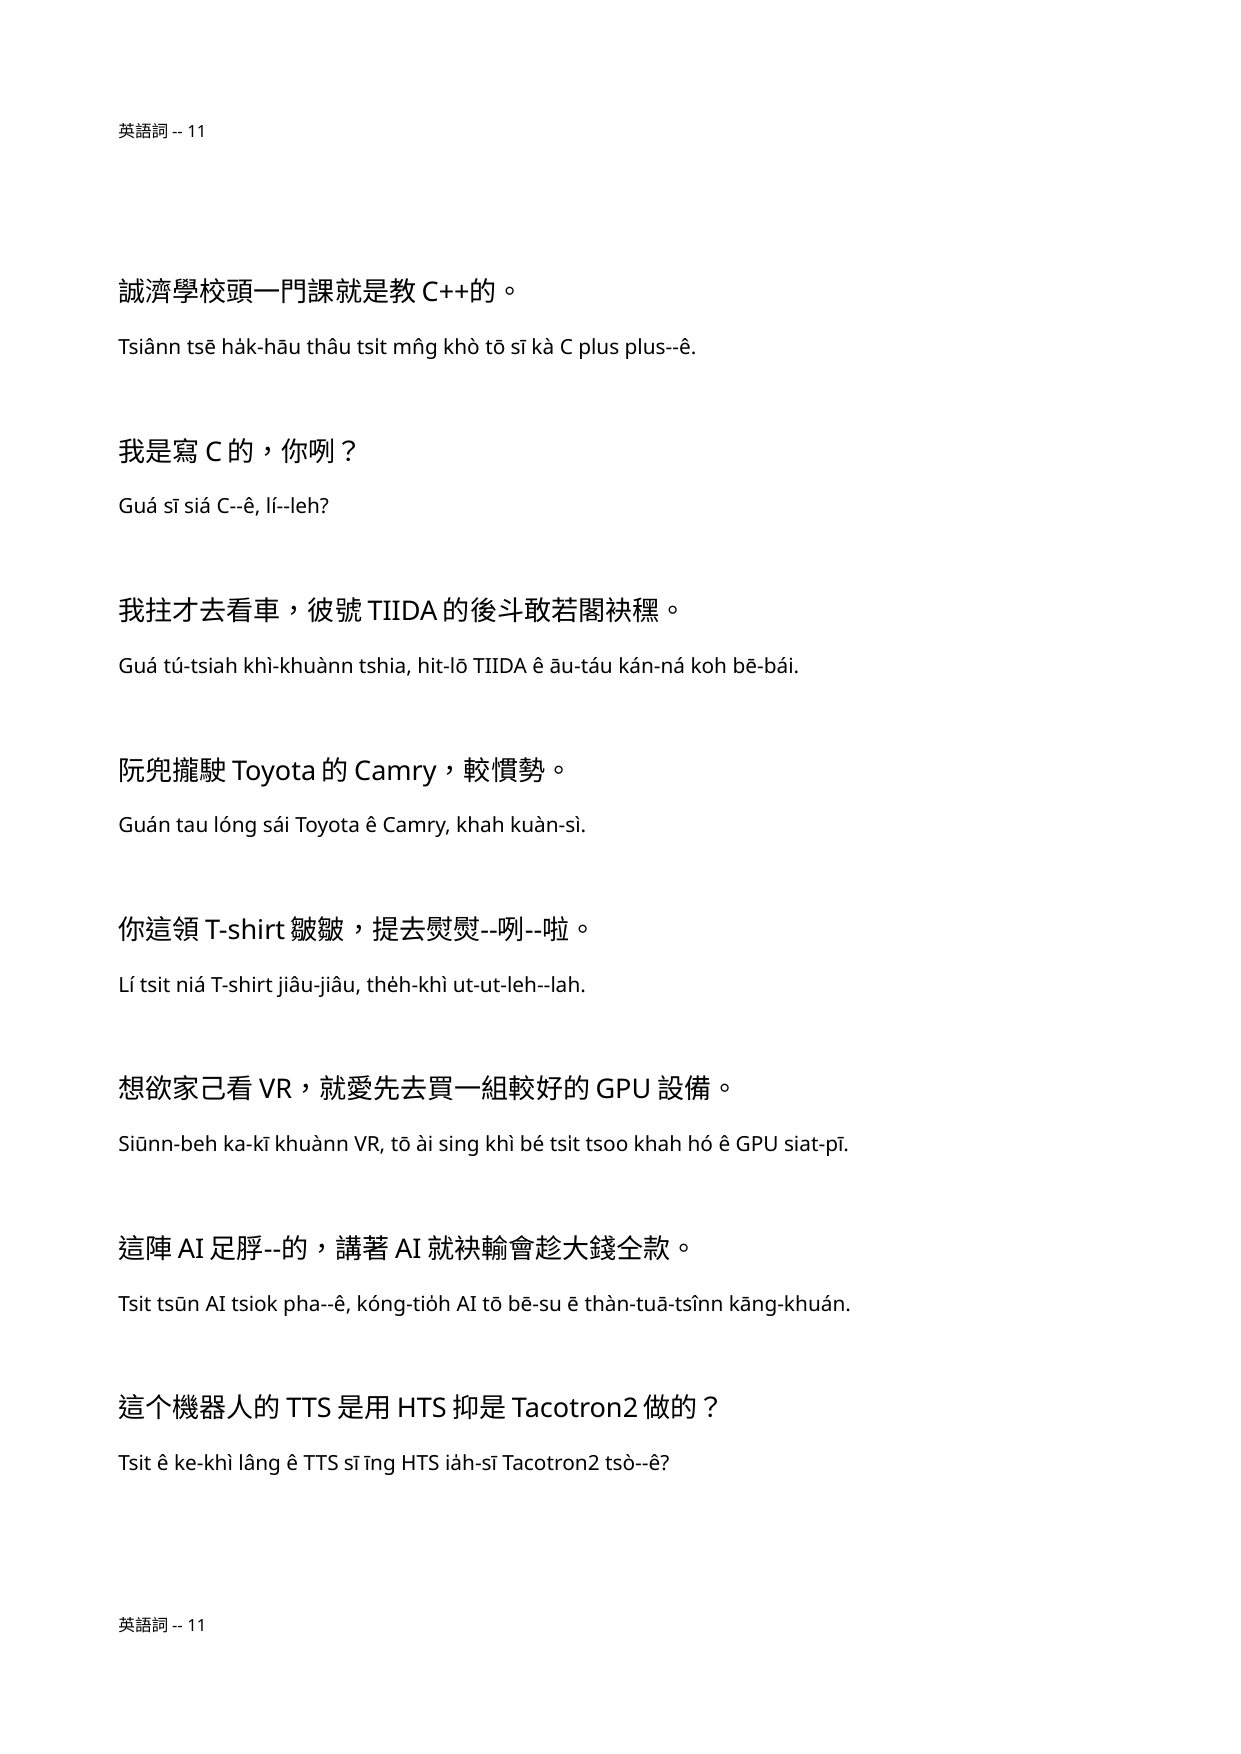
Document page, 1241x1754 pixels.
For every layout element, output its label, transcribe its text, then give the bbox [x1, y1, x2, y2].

text Tsiânn tsē ha̍k-hāu thâu tsi̍t mn̂g khò tō sī kà C plus plus--ê. [118, 332, 1122, 360]
text 我拄才去看車，彼號TIIDA的後斗敢若閣袂䆀。 [118, 589, 1122, 628]
text 這陣AI足脬--的，講著AI就袂輸會趁大錢仝款。 [118, 1227, 1122, 1266]
text Tsit ê ke-khì lâng ê TTS sī īng HTS ia̍h-sī Tacotron2 tsò--ê? [118, 1448, 1122, 1477]
text Guán tau lóng sái Toyota ê Camry, khah kuàn-sì. [118, 810, 1122, 839]
text 你這領T-shirt皺皺，提去熨熨--咧--啦。 [118, 908, 1122, 947]
text 阮兜攏駛Toyota的Camry，較慣勢。 [118, 748, 1122, 788]
text Guá sī siá C--ê, lí--leh? [118, 491, 1122, 520]
text Lí tsit niá T-shirt jiâu-jiâu, the̍h-khì ut-ut-leh--lah. [118, 970, 1122, 998]
text 這个機器人的TTS是用HTS抑是Tacotron2做的？ [118, 1386, 1122, 1426]
text 我是寫C的，你咧？ [118, 429, 1122, 469]
text Guá tú-tsiah khì-khuànn tshia, hit-lō TIIDA ê āu-táu kán-ná koh bē-bái. [118, 651, 1122, 679]
text 想欲家己看VR，就愛先去買一組較好的GPU設備。 [118, 1067, 1122, 1107]
text Tsit tsūn AI tsiok pha--ê, kóng-tio̍h AI tō bē-su ē thàn-tuā-tsînn kāng-khuán. [118, 1289, 1122, 1317]
text 誠濟學校頭一門課就是教C++的。 [118, 270, 1122, 309]
text Siūnn-beh ka-kī khuànn VR, tō ài sing khì bé tsi̍t tsoo khah hó ê GPU siat-pī. [118, 1129, 1122, 1158]
